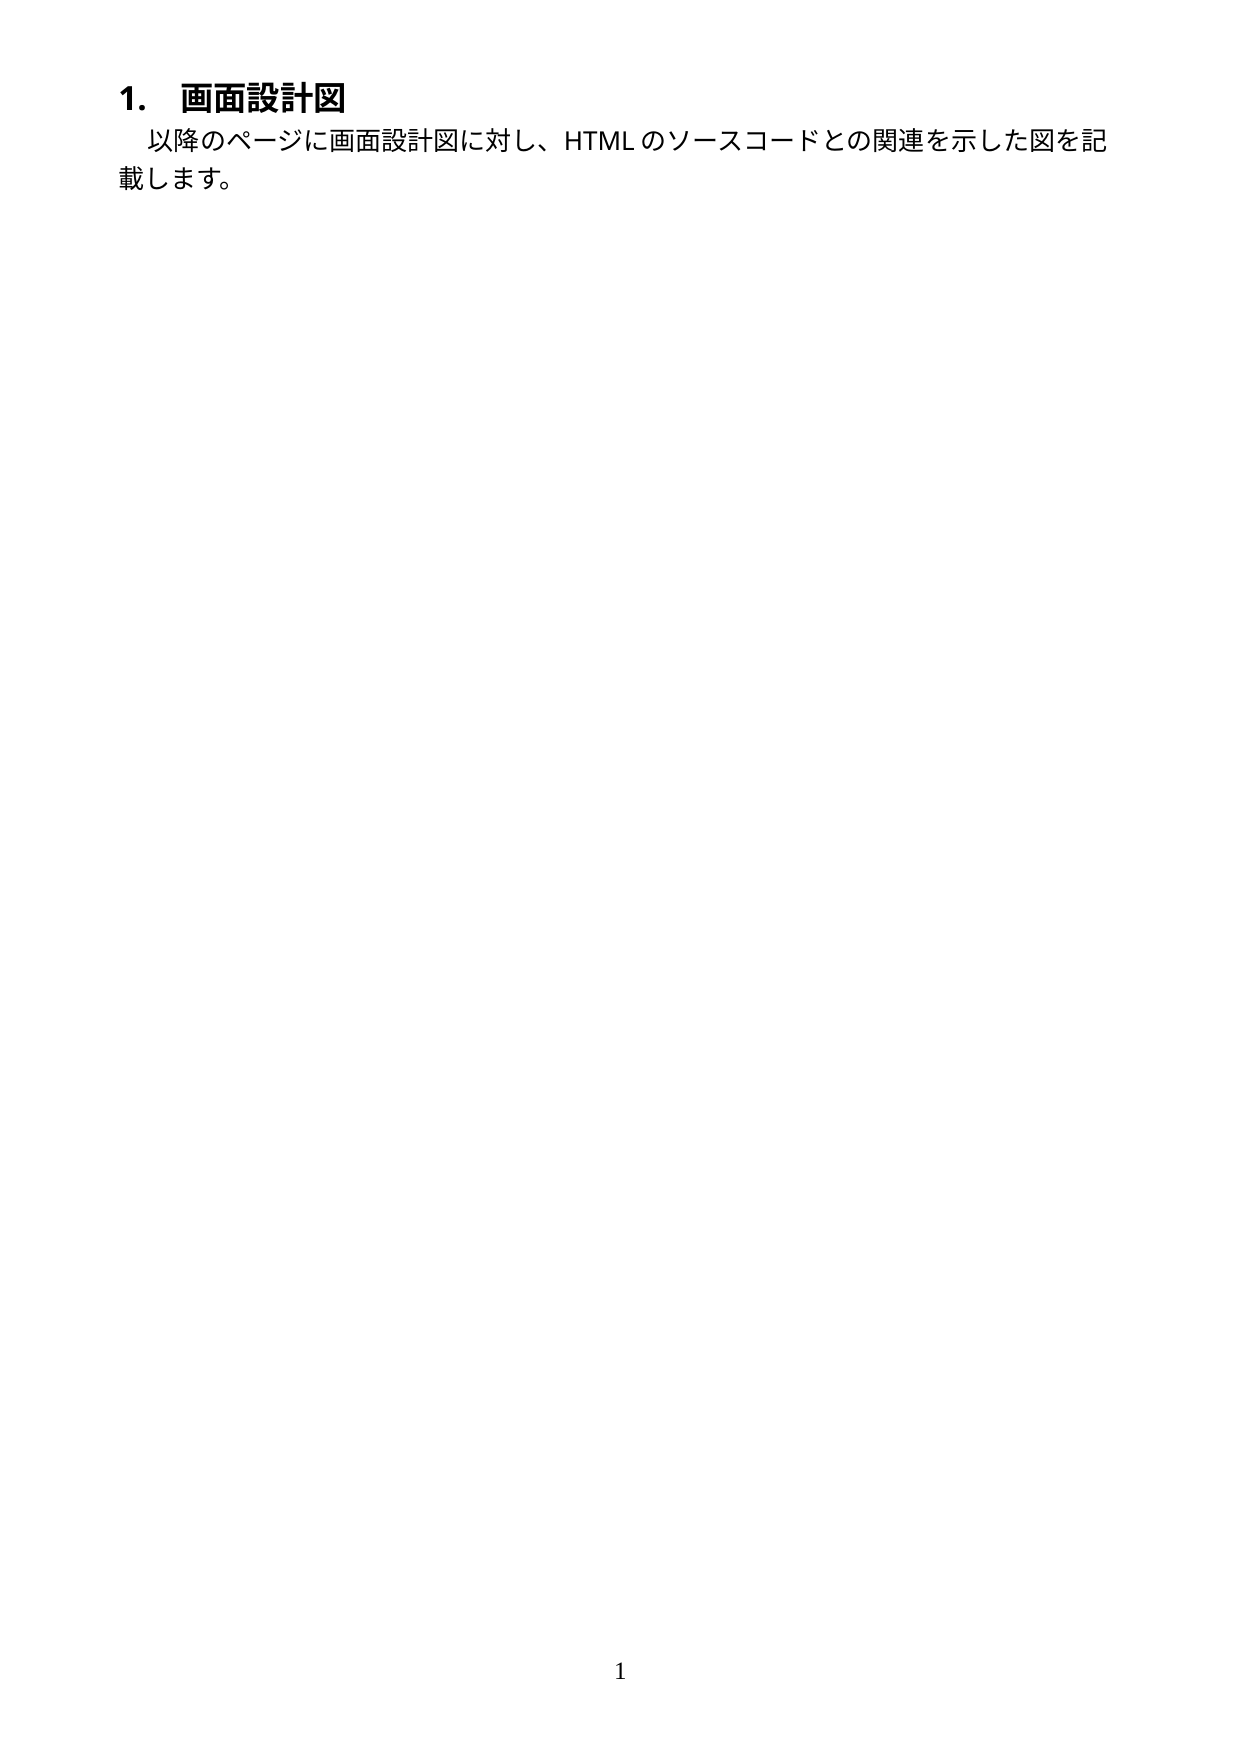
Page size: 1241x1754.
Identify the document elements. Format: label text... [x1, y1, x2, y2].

text 1. 画面設計図 [118, 72, 1122, 120]
text 以降のページに画面設計図に対し、HTMLのソースコードとの関連を示した図を記載します。 [118, 120, 1122, 196]
